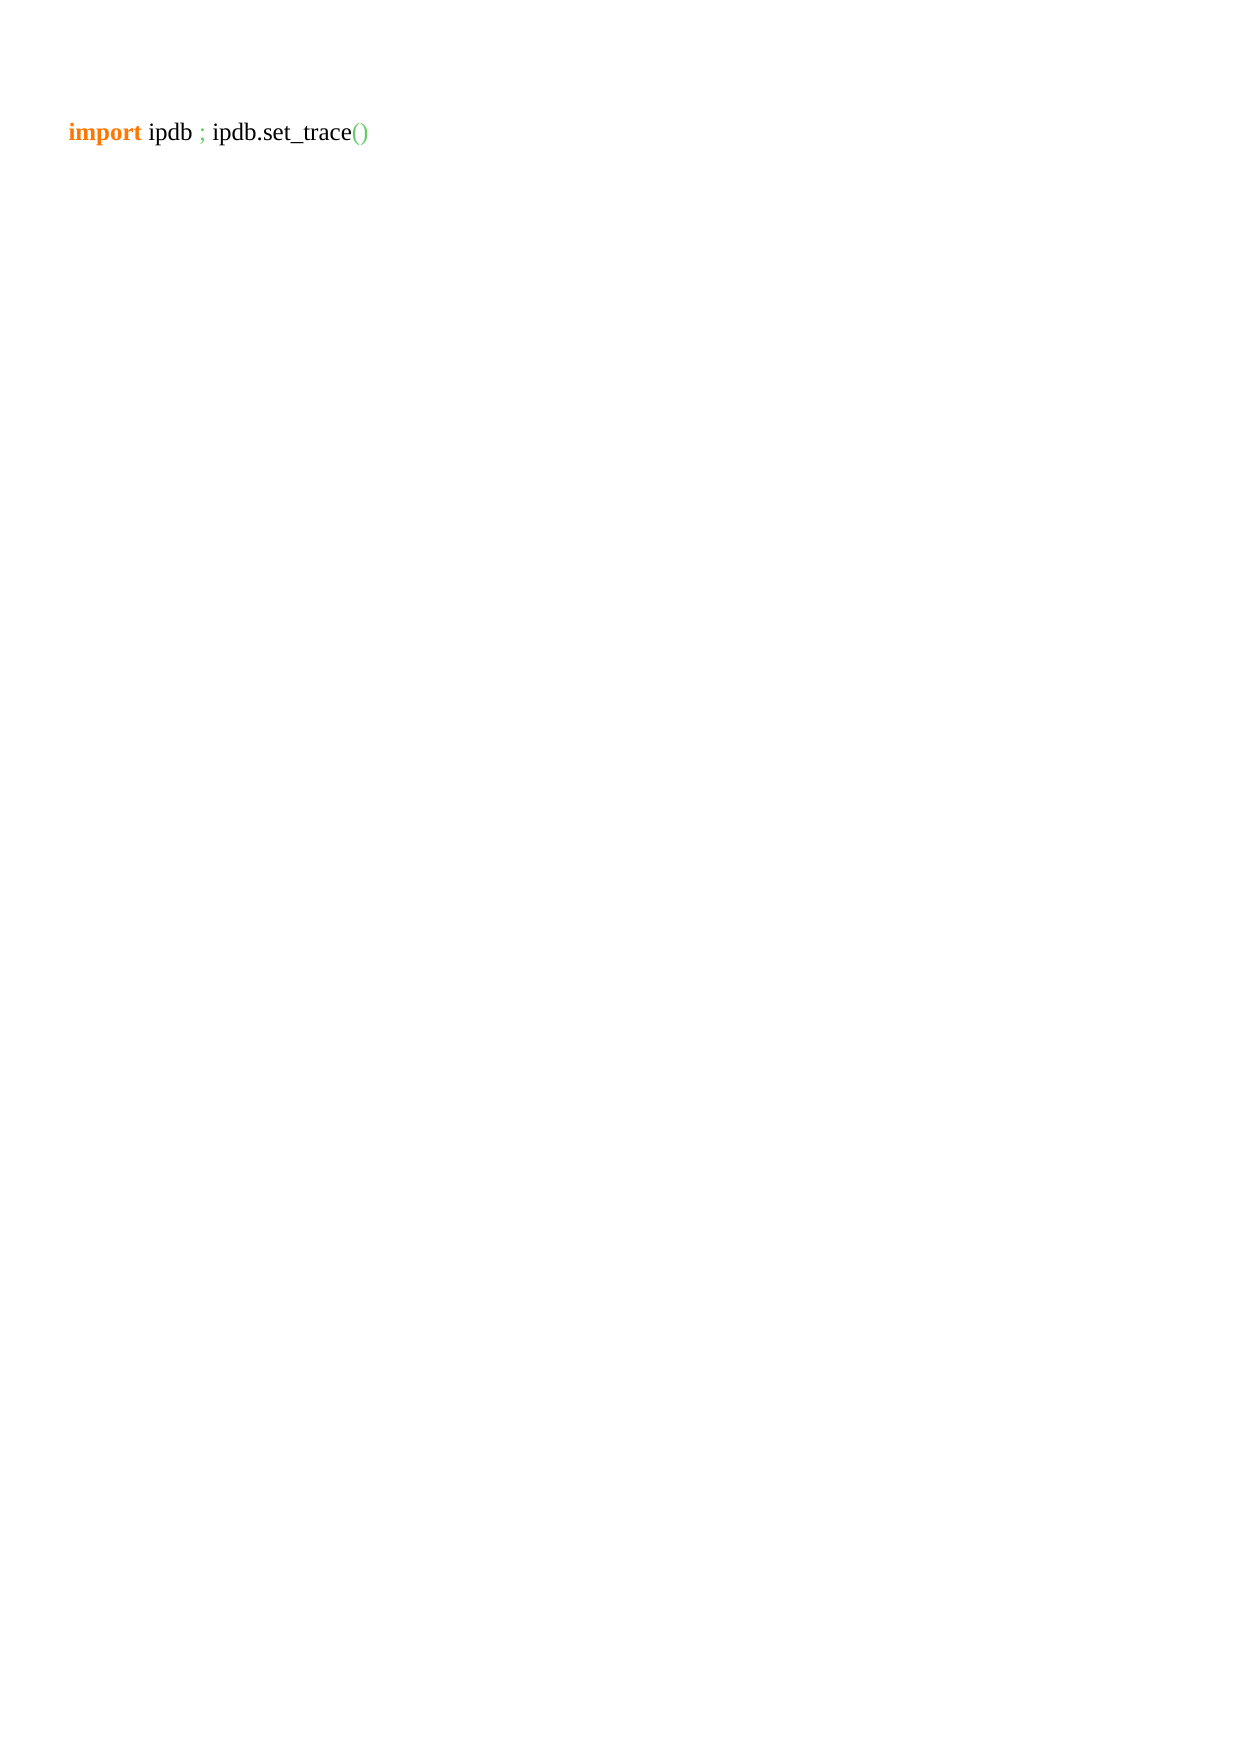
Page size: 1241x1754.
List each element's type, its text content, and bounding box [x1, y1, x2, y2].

text import ipdb ; ipdb.set_trace() [68, 118, 1177, 146]
